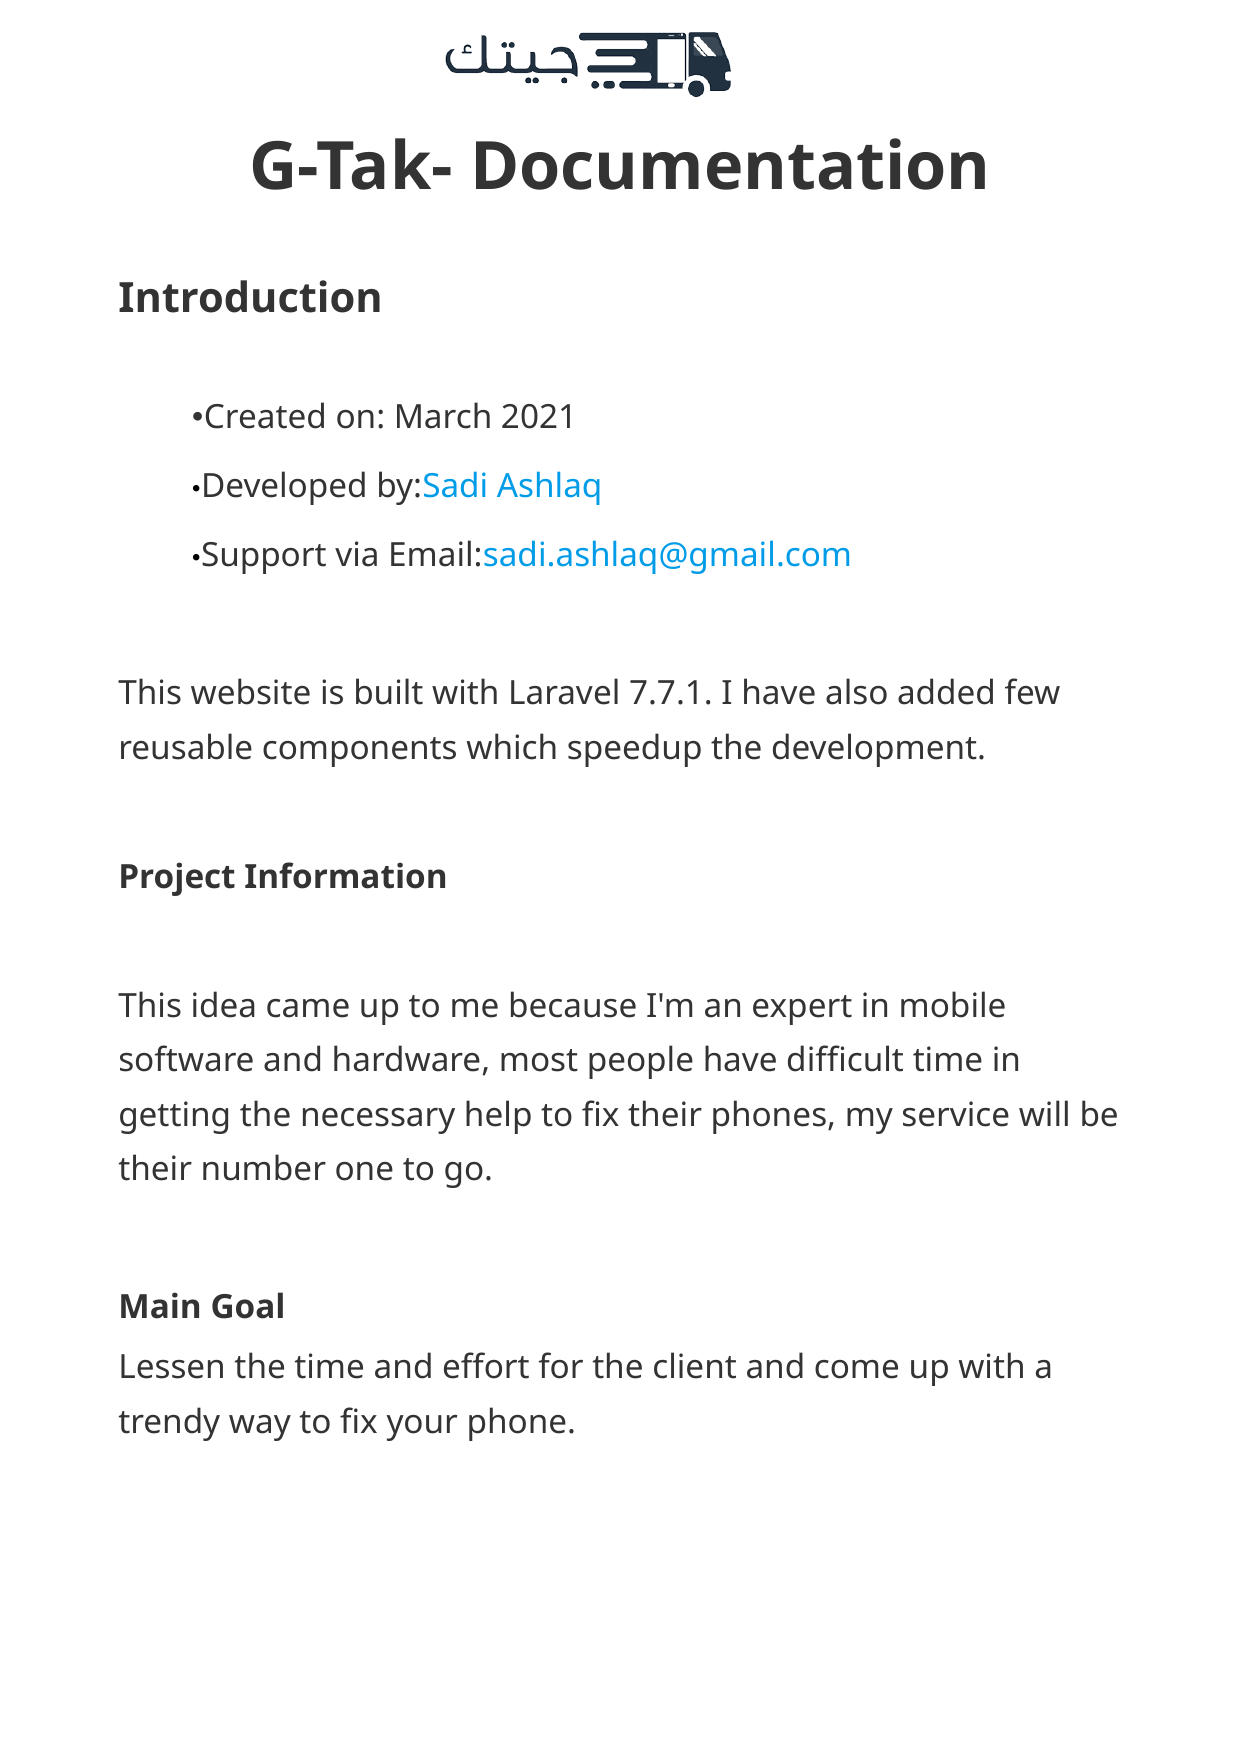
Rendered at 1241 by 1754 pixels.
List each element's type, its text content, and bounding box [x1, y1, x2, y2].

text G-Tak- Documentation [118, 118, 1122, 209]
subtitle Main Goal [118, 1283, 1122, 1329]
list Support via Email:sadi.ashlaq@gmail.com [118, 531, 1122, 576]
text This website is built with Laravel 7.7.1. I have also added few reusable components which speedup the development. [118, 669, 1122, 769]
text Lessen the time and effort for the client and come up with a trendy way to fix your phone. [118, 1343, 1122, 1443]
picture [428, 22, 747, 113]
subtitle Introduction [118, 268, 1122, 325]
list Developed by:Sadi Ashlaq [118, 462, 1122, 507]
subtitle Project Information [118, 853, 1122, 898]
list Created on: March 2021 [118, 393, 1122, 438]
text This idea came up to me because I'm an expert in mobile software and hardware, most people have difficult time in getting the necessary help to fix their phones, my service will be their number one to go. [118, 982, 1122, 1191]
